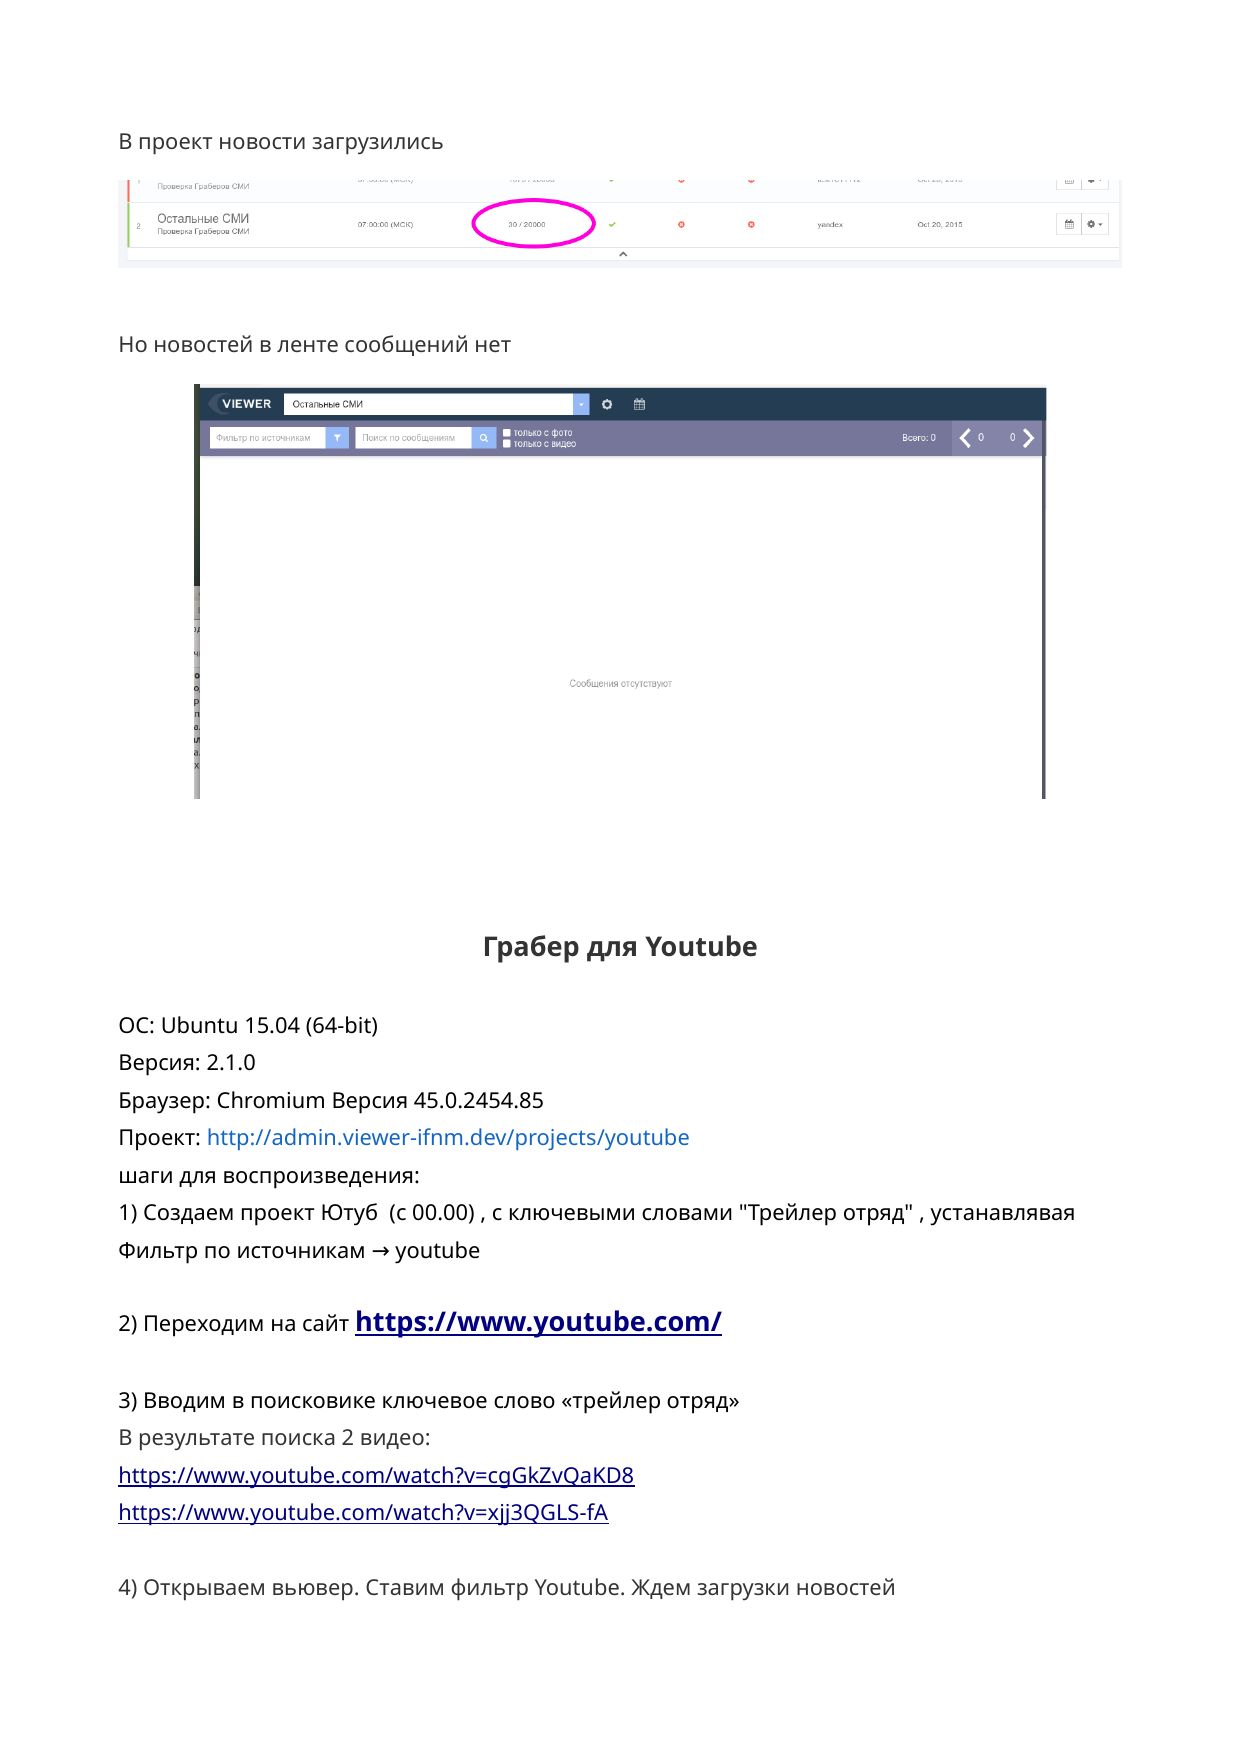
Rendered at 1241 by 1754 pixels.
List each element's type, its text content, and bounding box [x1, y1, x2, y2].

text В результате поиска 2 видео: [118, 1414, 1122, 1452]
picture [118, 180, 1123, 268]
text ОС: Ubuntu 15.04 (64-bit) Версия: 2.1.0 Браузер: Chromium Версия 45.0.2454.85 Проект: http://admin.viewer-ifnm.dev/projects/youtube шаги для воспроизведения: 1) Создаем проект Ютуб (с 00.00) , с ключевыми словами "Трейлер отряд" , устанавлявая Фильтр по источникам → youtube [118, 1002, 1122, 1302]
text 2) Переходим на сайт https://www.youtube.com/ [118, 1302, 1122, 1339]
text Грабер для Youtube [118, 927, 1122, 964]
text 3) Вводим в поисковике ключевое слово «трейлер отряд» [118, 1377, 1122, 1414]
picture [194, 384, 1047, 799]
text 4) Открываем вьювер. Ставим фильтр Youtube. Ждем загрузки новостей [118, 1564, 1122, 1602]
text https://www.youtube.com/watch?v=xjj3QGLS-fA [118, 1489, 1122, 1527]
text В проект новости загрузились [118, 118, 1122, 156]
text https://www.youtube.com/watch?v=cgGkZvQaKD8 [118, 1452, 1122, 1489]
text Но новостей в ленте сообщений нет [118, 322, 1122, 359]
